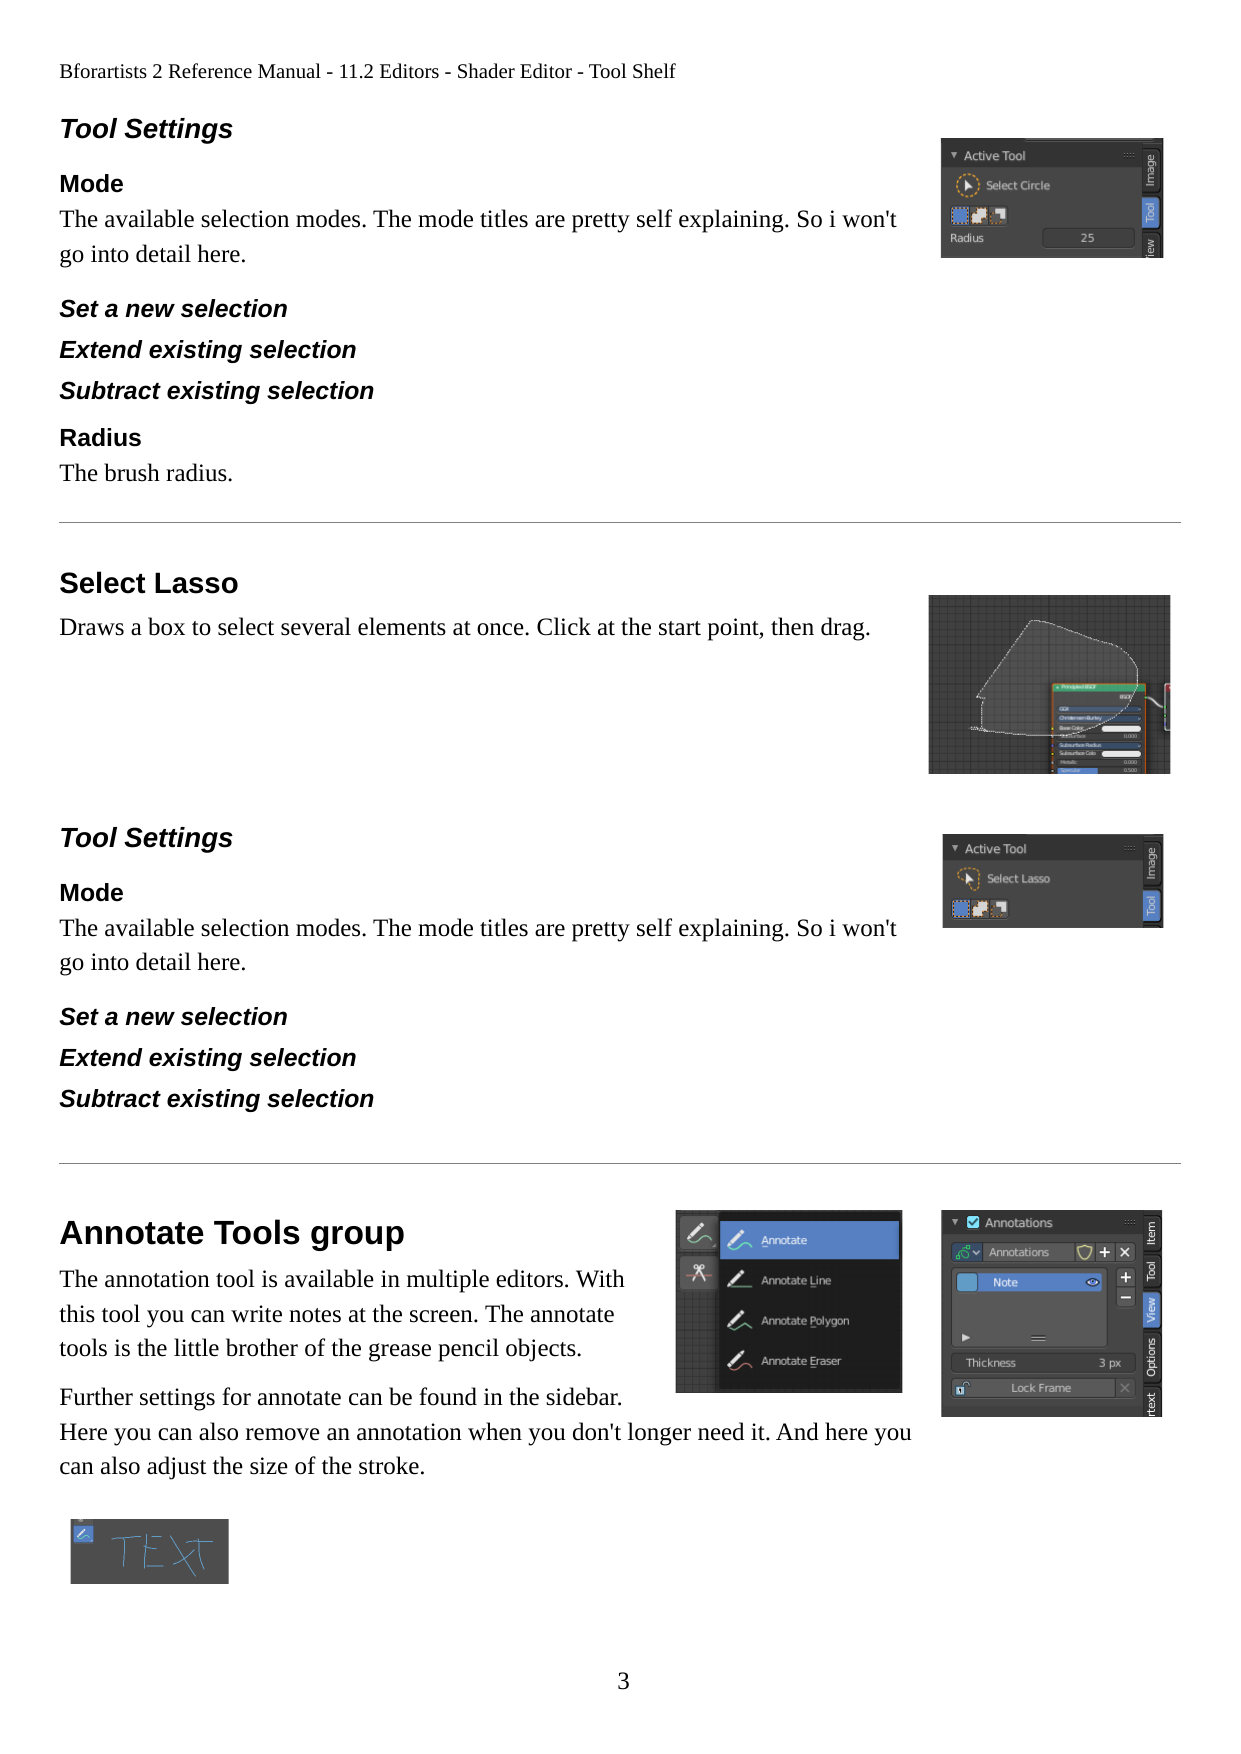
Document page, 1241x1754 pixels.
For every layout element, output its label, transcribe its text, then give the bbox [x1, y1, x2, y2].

subtitle Extend existing selection [59, 335, 1181, 364]
subtitle Mode [59, 878, 942, 906]
subtitle Tool Settings [59, 821, 1181, 853]
subtitle [903, 1213, 941, 1252]
text The available selection modes. The mode titles are pretty self explaining. So i won't go into detail here. [59, 204, 1181, 267]
subtitle Radius [59, 423, 1181, 452]
picture [675, 1210, 903, 1393]
text [903, 1264, 941, 1362]
text The annotation tool is available in multiple editors. With this tool you can write notes at the screen. The annotate tools is the little brother of the grease pencil objects. [59, 1264, 675, 1362]
text Draws a box to select several elements at once. Click at the start point, then drag. [59, 612, 928, 641]
text Further settings for annotate can be found in the sidebar. Here you can also remove an annotation when you don't longer need it. And here you can also adjust the size of the stroke. [59, 1382, 1181, 1480]
subtitle Select Lasso [59, 566, 1181, 600]
picture [940, 138, 1164, 258]
subtitle [1163, 1213, 1181, 1252]
subtitle Subtract existing selection [59, 1084, 1181, 1113]
subtitle Subtract existing selection [59, 376, 1181, 405]
text The available selection modes. The mode titles are pretty self explaining. So i won't go into detail here. [59, 913, 1181, 976]
subtitle Extend existing selection [59, 1043, 1181, 1072]
picture [70, 1519, 229, 1584]
subtitle Mode [59, 169, 940, 198]
subtitle Annotate Tools group [59, 1213, 675, 1252]
subtitle [1164, 878, 1181, 906]
picture [941, 1210, 1163, 1417]
subtitle Set a new selection [59, 1002, 1181, 1031]
picture [942, 834, 1164, 928]
subtitle [1164, 169, 1181, 198]
subtitle Tool Settings [59, 113, 1181, 144]
subtitle Set a new selection [59, 294, 1181, 323]
picture [928, 595, 1171, 774]
text The brush radius. [59, 458, 1181, 487]
